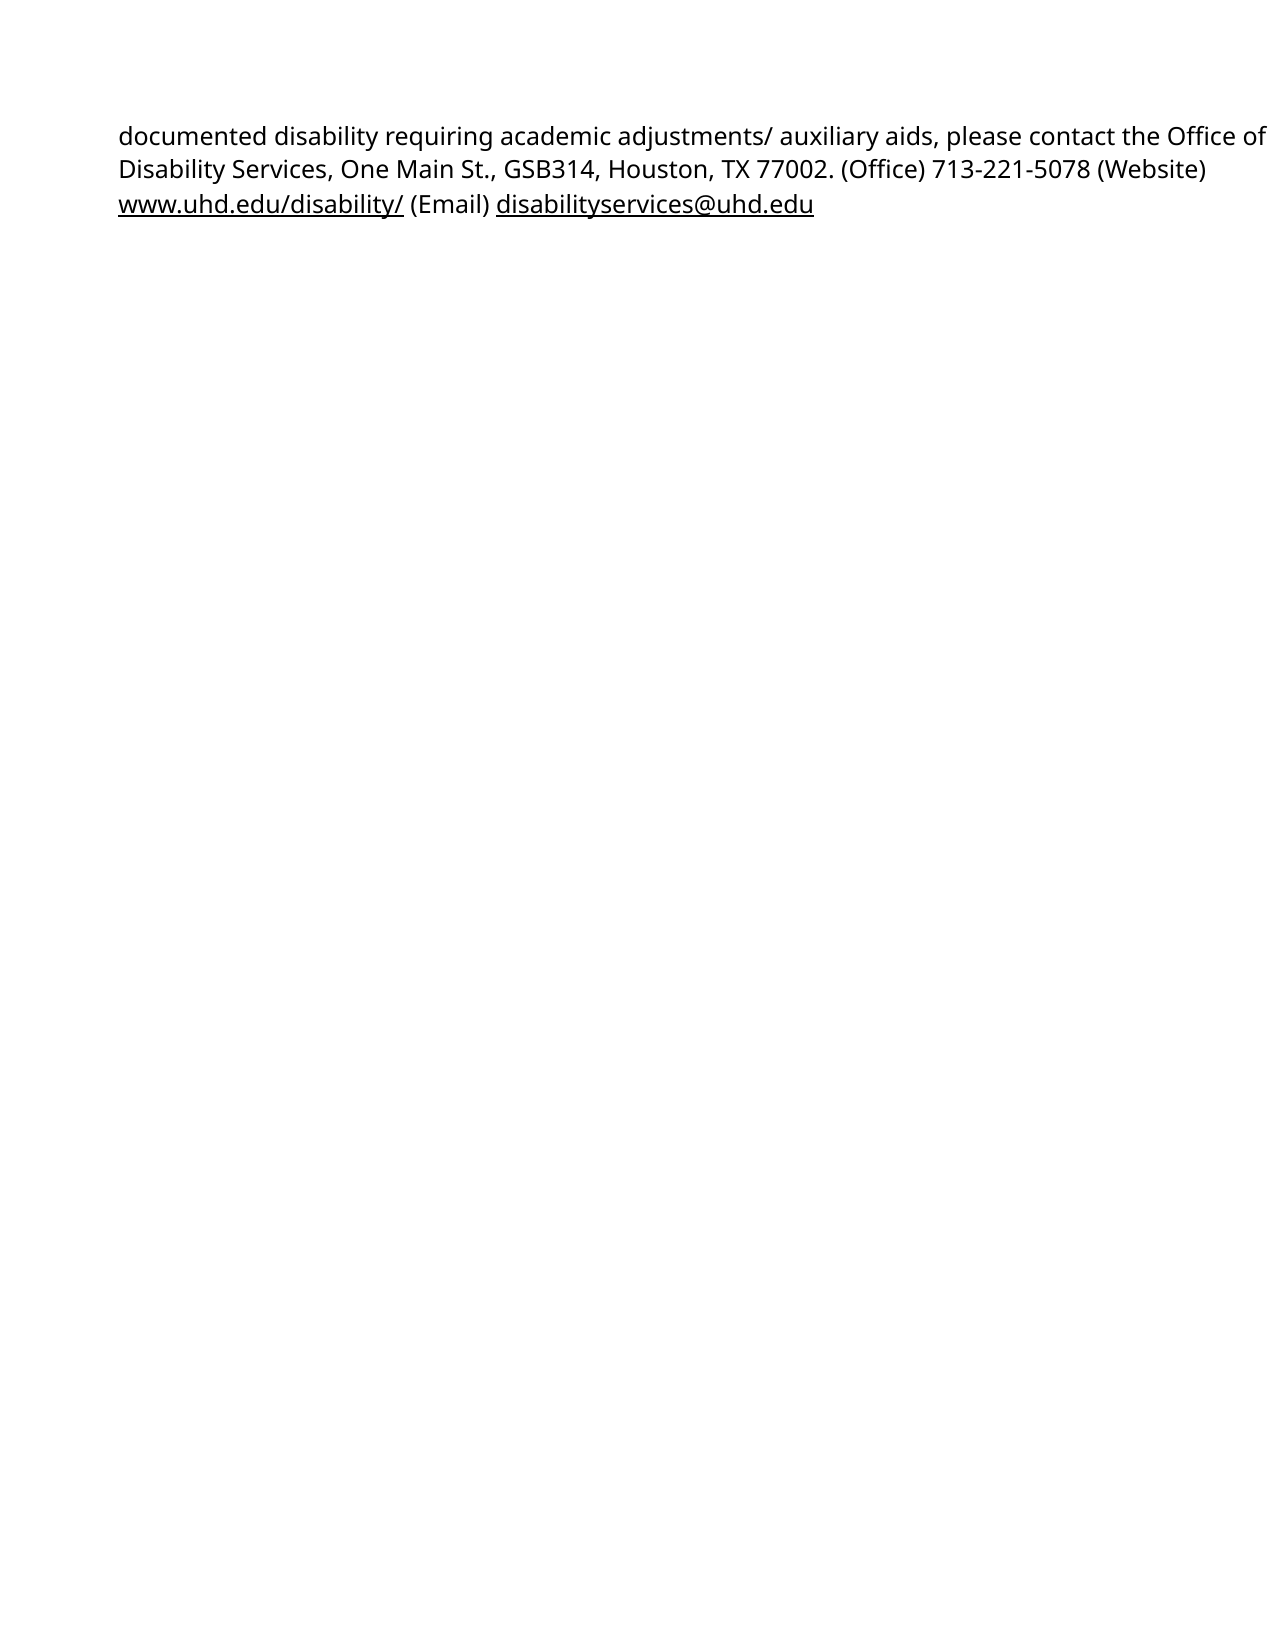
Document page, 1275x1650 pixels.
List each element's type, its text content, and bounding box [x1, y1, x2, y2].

text documented disability requiring academic adjustments/ auxiliary aids, please contact the Office of Disability Services, One Main St., GSB314, Houston, TX 77002. (Office) 713-221-5078 (Website) www.uhd.edu/disability/ (Email) disabilityservices@uhd.edu [118, 118, 1275, 220]
